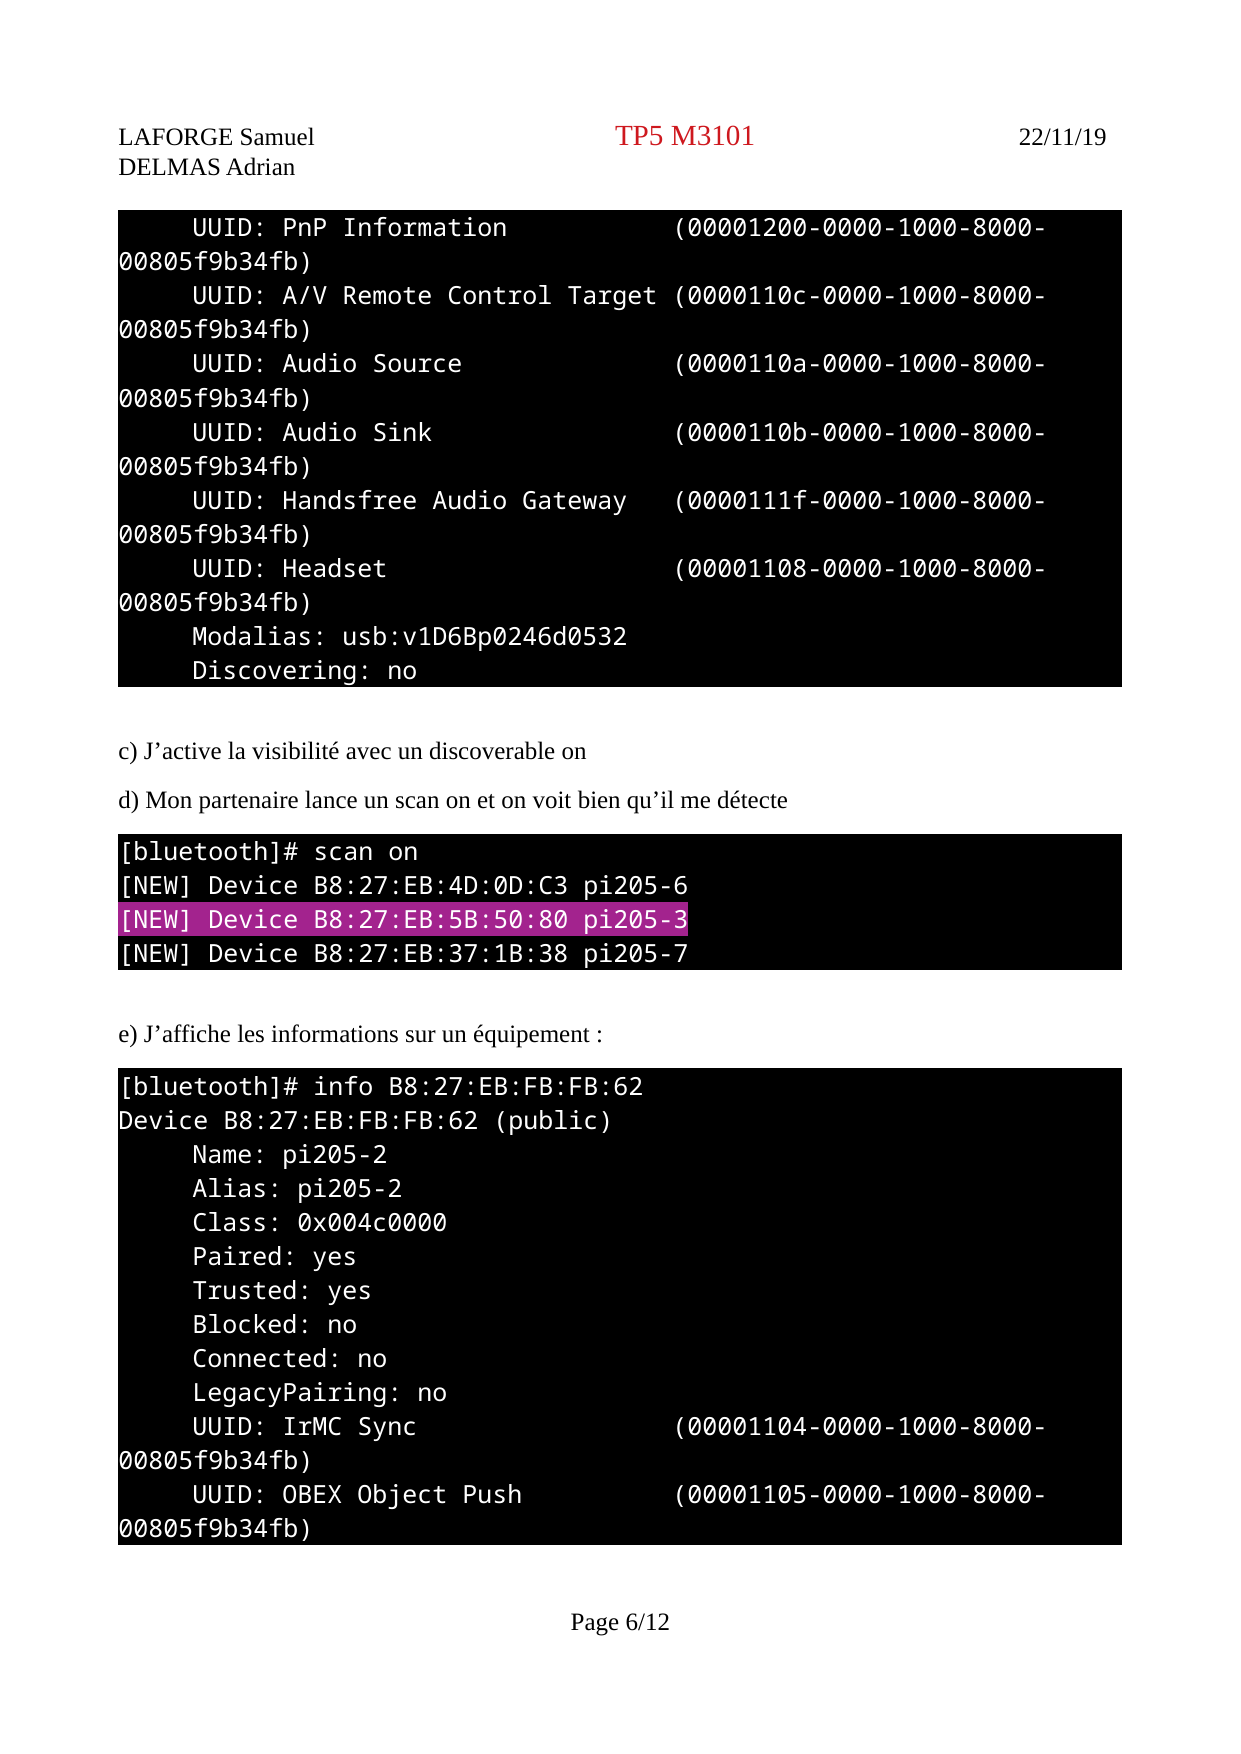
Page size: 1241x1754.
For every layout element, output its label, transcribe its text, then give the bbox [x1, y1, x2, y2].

text [NEW] Device B8:27:EB:4D:0D:C3 pi205-6 [118, 868, 1122, 902]
text [NEW] Device B8:27:EB:37:1B:38 pi205-7 [118, 936, 1122, 970]
text [bluetooth]# scan on [118, 834, 1122, 868]
text UUID: OBEX Object Push (00001105-0000-1000-8000-00805f9b34fb) [118, 1477, 1122, 1545]
text [bluetooth]# info B8:27:EB:FB:FB:62 [118, 1068, 1122, 1102]
text UUID: Handsfree Audio Gateway (0000111f-0000-1000-8000-00805f9b34fb) [118, 482, 1122, 551]
text Blocked: no [118, 1307, 1122, 1341]
text UUID: Audio Source (0000110a-0000-1000-8000-00805f9b34fb) [118, 346, 1122, 414]
text Trusted: yes [118, 1273, 1122, 1307]
text Name: pi205-2 [118, 1136, 1122, 1171]
text UUID: IrMC Sync (00001104-0000-1000-8000-00805f9b34fb) [118, 1409, 1122, 1477]
text UUID: PnP Information (00001200-0000-1000-8000-00805f9b34fb) [118, 210, 1122, 278]
text Paired: yes [118, 1239, 1122, 1273]
text e) J’affiche les informations sur un équipement : [118, 1019, 1122, 1048]
text Modalias: usb:v1D6Bp0246d0532 [118, 619, 1122, 653]
text UUID: Headset (00001108-0000-1000-8000-00805f9b34fb) [118, 551, 1122, 619]
text UUID: A/V Remote Control Target (0000110c-0000-1000-8000-00805f9b34fb) [118, 278, 1122, 346]
text Alias: pi205-2 [118, 1171, 1122, 1204]
text Class: 0x004c0000 [118, 1204, 1122, 1239]
text Device B8:27:EB:FB:FB:62 (public) [118, 1102, 1122, 1136]
text c) J’active la visibilité avec un discoverable on [118, 736, 1122, 764]
text Discovering: no [118, 653, 1122, 687]
text UUID: Audio Sink (0000110b-0000-1000-8000-00805f9b34fb) [118, 414, 1122, 482]
text [NEW] Device B8:27:EB:5B:50:80 pi205-3 [118, 902, 1122, 936]
text Connected: no [118, 1341, 1122, 1375]
text d) Mon partenaire lance un scan on et on voit bien qu’il me détecte [118, 785, 1122, 814]
text LegacyPairing: no [118, 1375, 1122, 1409]
